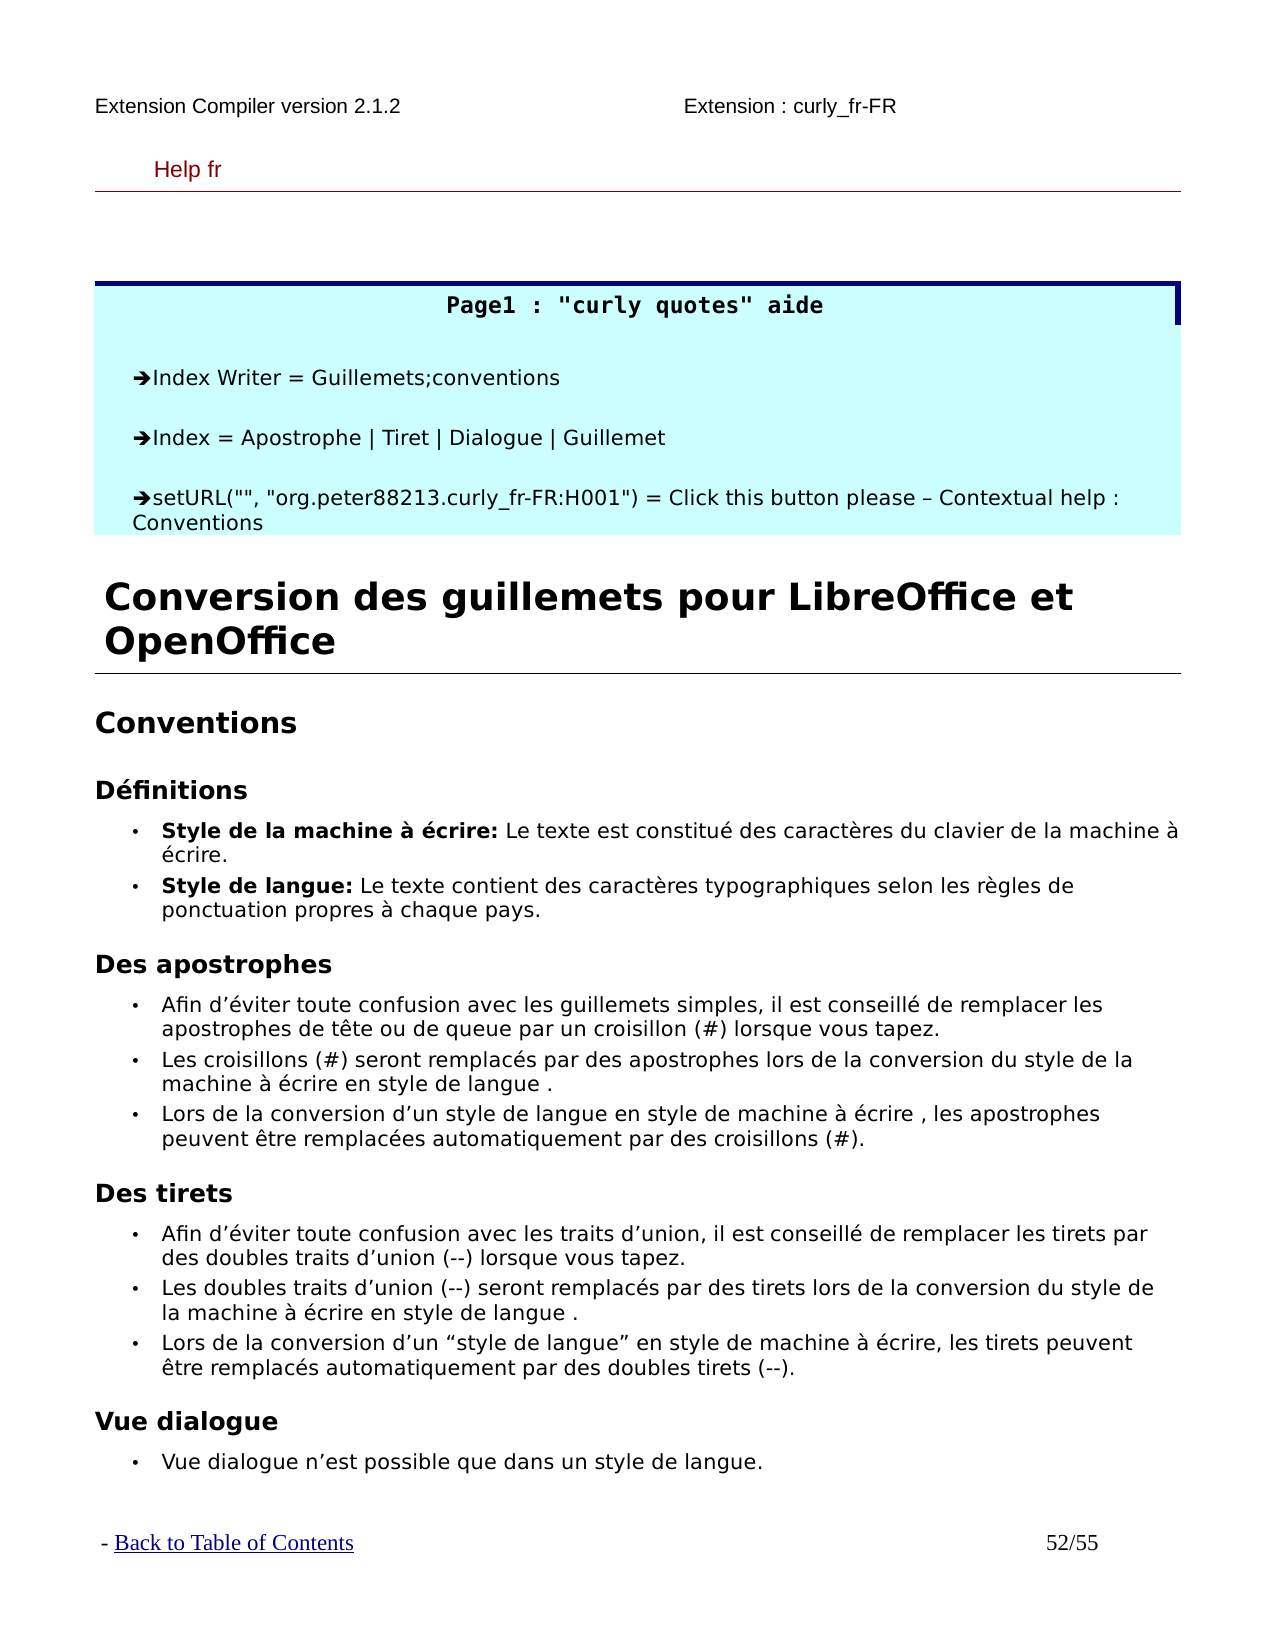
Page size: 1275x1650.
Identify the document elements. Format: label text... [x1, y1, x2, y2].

list Afin d’éviter toute confusion avec les traits d’union, il est conseillé de remplacer les tirets par des doubles traits d’union (--) lorsque vous tapez. [132, 1221, 1181, 1270]
text Help fr [94, 147, 1181, 192]
list Index = Apostrophe | Tiret | Dialogue | Guillemet [94, 426, 1181, 451]
list Les croisillons (#) seront remplacés par des apostrophes lors de la conversion du style de la machine à écrire en style de langue . [132, 1047, 1181, 1096]
list Vue dialogue n’est possible que dans un style de langue. [132, 1450, 1181, 1475]
list Style de langue: Le texte contient des caractères typographiques selon les règles de ponctuation propres à chaque pays. [132, 873, 1181, 922]
text Définitions [94, 776, 1181, 805]
list Style de la machine à écrire: Le texte est constitué des caractères du clavier de la machine à écrire. [132, 819, 1181, 868]
list Lors de la conversion d’un “style de langue” en style de machine à écrire, les tirets peuvent être remplacés automatiquement par des doubles tirets (--). [132, 1331, 1181, 1380]
list setURL("", "org.peter88213.curly_fr-FR:H001") = Click this button please – Contextual help : Conventions [94, 486, 1181, 535]
text Des tirets [94, 1179, 1181, 1208]
text Des apostrophes [94, 950, 1181, 979]
list Lors de la conversion d’un style de langue en style de machine à écrire , les apostrophes peuvent être remplacées automatiquement par des croisillons (#). [132, 1102, 1181, 1151]
list Afin d’éviter toute confusion avec les guillemets simples, il est conseillé de remplacer les apostrophes de tête ou de queue par un croisillon (#) lorsque vous tapez. [132, 993, 1181, 1042]
list Les doubles traits d’union (--) seront remplacés par des tirets lors de la conversion du style de la machine à écrire en style de langue . [132, 1276, 1181, 1325]
text Conversion des guillemets pour LibreOffice et OpenOffice [94, 566, 1181, 673]
list Index Writer = Guillemets;conventions [94, 366, 1181, 391]
text Page1 : "curly quotes" aide [94, 282, 1175, 325]
text Vue dialogue [94, 1408, 1181, 1437]
text Conventions [94, 707, 1181, 741]
